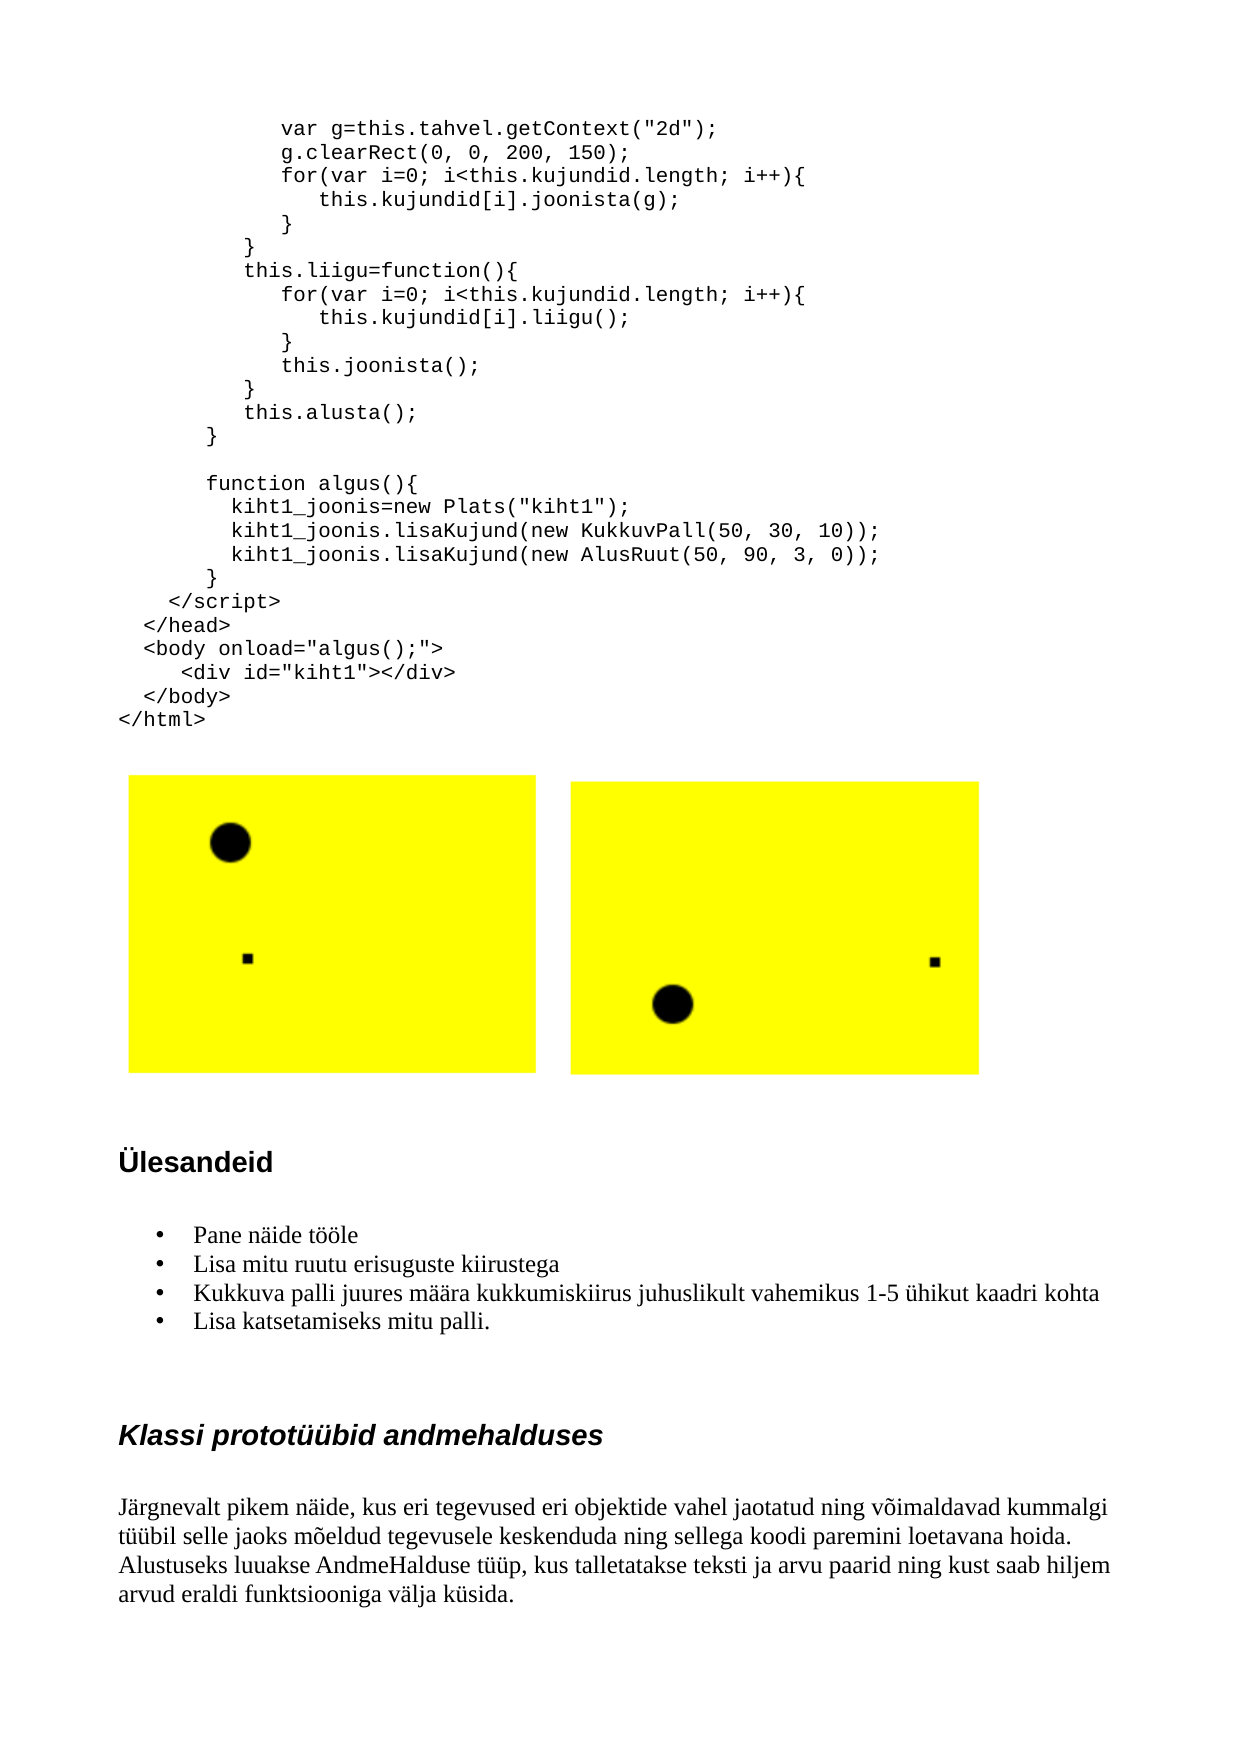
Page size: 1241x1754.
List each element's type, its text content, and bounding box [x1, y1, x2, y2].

text <div id="kiht1"></div> [118, 662, 1122, 686]
text this.liigu=function(){ [118, 260, 1122, 284]
text } [118, 213, 1122, 236]
text } [118, 331, 1122, 354]
text for(var i=0; i<this.kujundid.length; i++){ [118, 165, 1122, 189]
text function algus(){ [118, 473, 1122, 496]
text <body onload="algus();"> [118, 638, 1122, 662]
text var g=this.tahvel.getContext("2d"); [118, 118, 1122, 142]
text kiht1_joonis.lisaKujund(new AlusRuut(50, 90, 3, 0)); [118, 544, 1122, 567]
text } [118, 236, 1122, 260]
text this.joonista(); [118, 354, 1122, 378]
text this.kujundid[i].joonista(g); [118, 189, 1122, 213]
text g.clearRect(0, 0, 200, 150); [118, 142, 1122, 165]
text } [118, 567, 1122, 591]
text </html> [118, 709, 1122, 733]
text Järgnevalt pikem näide, kus eri tegevused eri objektide vahel jaotatud ning võimaldavad kummalgi tüübil selle jaoks mõeldud tegevusele keskenduda ning sellega koodi paremini loetavana hoida. Alustuseks luuakse AndmeHalduse tüüp, kus talletatakse teksti ja arvu paarid ning kust saab hiljem arvud eraldi funktsiooniga välja küsida. [118, 1492, 1122, 1607]
list Pane näide tööle [156, 1220, 1122, 1249]
text for(var i=0; i<this.kujundid.length; i++){ [118, 284, 1122, 307]
text this.alusta(); [118, 402, 1122, 426]
list Lisa mitu ruutu erisuguste kiirustega [156, 1249, 1122, 1278]
text </body> [118, 686, 1122, 709]
text </script> [118, 591, 1122, 615]
subtitle Klassi prototüübid andmehalduses [118, 1418, 1122, 1451]
text } [118, 378, 1122, 402]
text } [118, 426, 1122, 449]
text kiht1_joonis.lisaKujund(new KukkuvPall(50, 30, 10)); [118, 520, 1122, 544]
text kiht1_joonis=new Plats("kiht1"); [118, 496, 1122, 520]
list Kukkuva palli juures määra kukkumiskiirus juhuslikult vahemikus 1-5 ühikut kaadri kohta [156, 1278, 1122, 1306]
list Lisa katsetamiseks mitu palli. [156, 1306, 1122, 1335]
text this.kujundid[i].liigu(); [118, 307, 1122, 331]
text </head> [118, 615, 1122, 638]
subtitle Ülesandeid [118, 1145, 1122, 1179]
